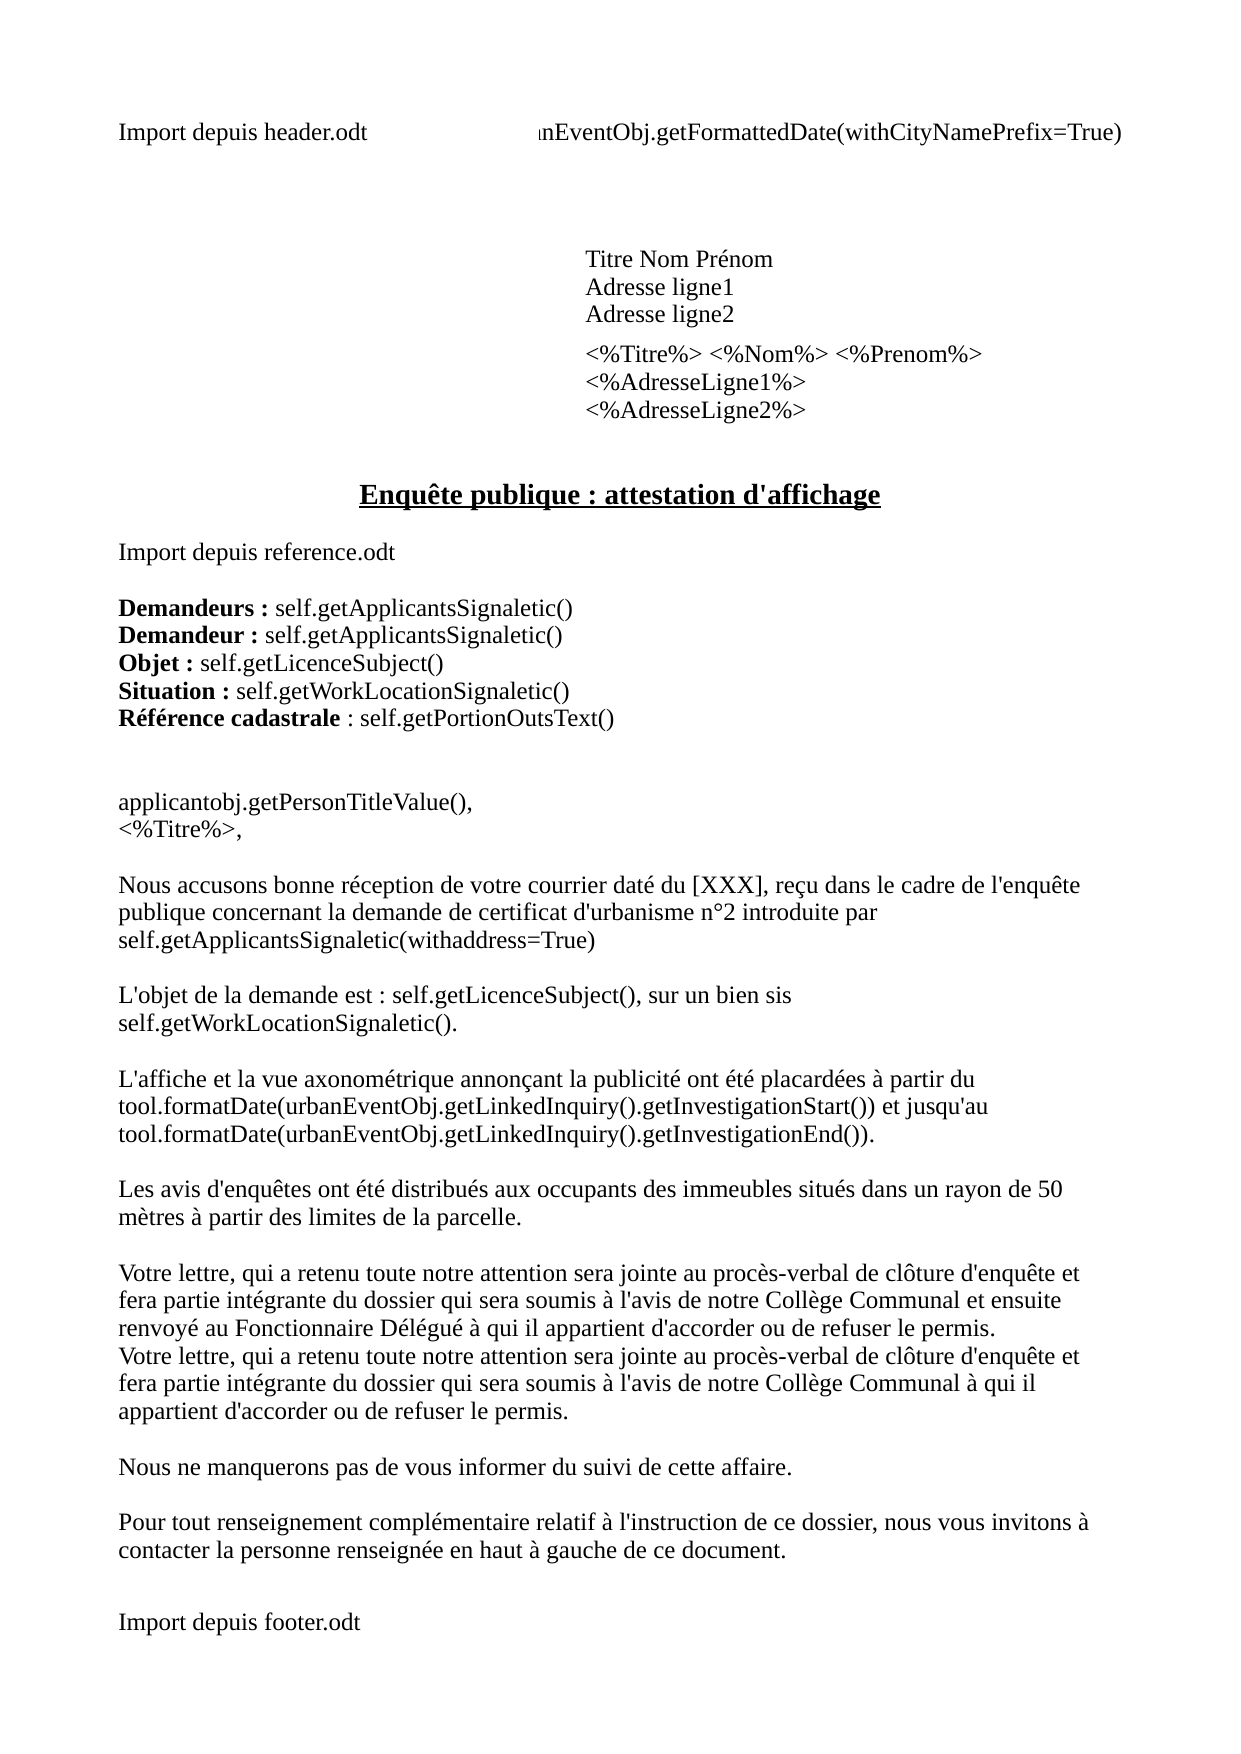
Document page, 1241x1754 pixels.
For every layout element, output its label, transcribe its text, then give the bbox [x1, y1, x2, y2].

text Pour tout renseignement complémentaire relatif à l'instruction de ce dossier, nous vous invitons à contacter la personne renseignée en haut à gauche de ce document. [118, 1508, 1122, 1563]
text Les avis d'enquêtes ont été distribués aux occupants des immeubles situés dans un rayon de 50 mètres à partir des limites de la parcelle. [118, 1176, 1122, 1231]
text <%Titre%>, [118, 815, 1122, 843]
title Enquête publique : attestation d'affichage [118, 478, 1122, 511]
text Demandeurs : self.getApplicantsSignaletic() [118, 594, 1122, 621]
text Nous ne manquerons pas de vous informer du suivi de cette affaire. [118, 1453, 1122, 1480]
text Demandeur : self.getApplicantsSignaletic() [118, 621, 1122, 649]
text L'affiche et la vue axonométrique annonçant la publicité ont été placardées à partir du tool.formatDate(urbanEventObj.getLinkedInquiry().getInvestigationStart()) et jusqu'au tool.formatDate(urbanEventObj.getLinkedInquiry().getInvestigationEnd()). [118, 1065, 1122, 1148]
text Nous accusons bonne réception de votre courrier daté du [XXX], reçu dans le cadre de l'enquête publique concernant la demande de certificat d'urbanisme n°2 introduite par self.getApplicantsSignaletic(withaddress=True) [118, 871, 1122, 954]
text Votre lettre, qui a retenu toute notre attention sera jointe au procès-verbal de clôture d'enquête et fera partie intégrante du dossier qui sera soumis à l'avis de notre Collège Communal à qui il appartient d'accorder ou de refuser le permis. [118, 1342, 1122, 1425]
text L'objet de la demande est : self.getLicenceSubject(), sur un bien sis self.getWorkLocationSignaletic(). [118, 982, 1122, 1037]
text Import depuis header.odt [118, 118, 539, 146]
text urbanEventObj.getFormattedDate(withCityNamePrefix=True) [118, 118, 1122, 427]
text <%Titre%> <%Nom%> <%Prenom%> <%AdresseLigne1%> <%AdresseLigne2%> [585, 341, 1036, 424]
text Situation : self.getWorkLocationSignaletic() [118, 677, 1122, 704]
text Titre Nom Prénom Adresse ligne1 Adresse ligne2 [585, 245, 1036, 328]
text Référence cadastrale : self.getPortionOutsText() [118, 704, 1122, 732]
text applicantobj.getPersonTitleValue(), [118, 788, 1122, 815]
text Import depuis reference.odt [118, 538, 1122, 566]
text Votre lettre, qui a retenu toute notre attention sera jointe au procès-verbal de clôture d'enquête et fera partie intégrante du dossier qui sera soumis à l'avis de notre Collège Communal et ensuite renvoyé au Fonctionnaire Délégué à qui il appartient d'accorder ou de refuser le permis. [118, 1259, 1122, 1342]
text Objet : self.getLicenceSubject() [118, 649, 1122, 677]
